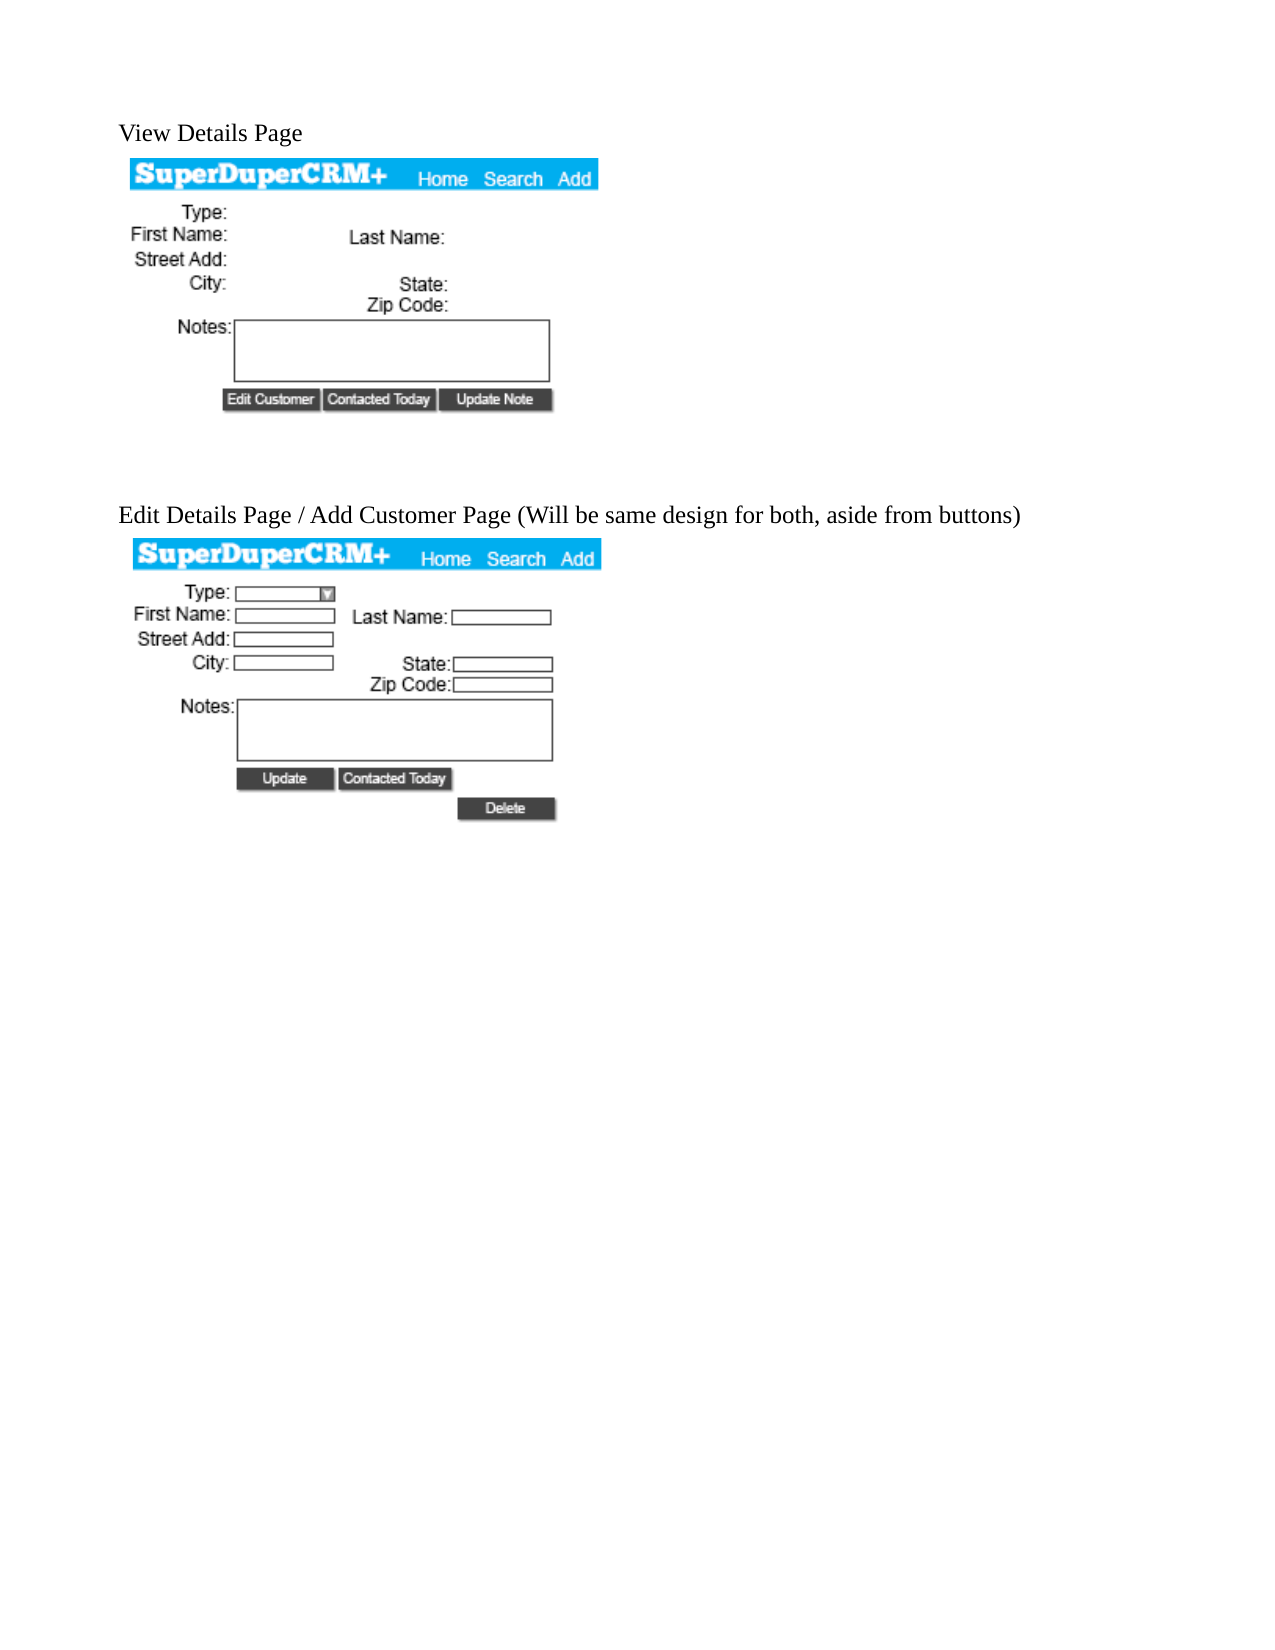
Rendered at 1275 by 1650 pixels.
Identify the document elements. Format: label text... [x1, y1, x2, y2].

picture [485, 172, 523, 186]
picture [422, 552, 471, 566]
picture [135, 163, 172, 184]
picture [419, 172, 468, 186]
text View Details Page [118, 118, 1157, 500]
picture [132, 543, 602, 851]
picture [524, 172, 542, 186]
text Edit Details Page / Add Customer Page (Will be same design for both, aside from buttons) [118, 500, 1157, 529]
picture [488, 552, 545, 566]
picture [558, 172, 591, 186]
picture [561, 552, 594, 566]
picture [325, 543, 390, 564]
picture [322, 163, 387, 184]
picture [129, 163, 599, 472]
picture [138, 543, 175, 564]
